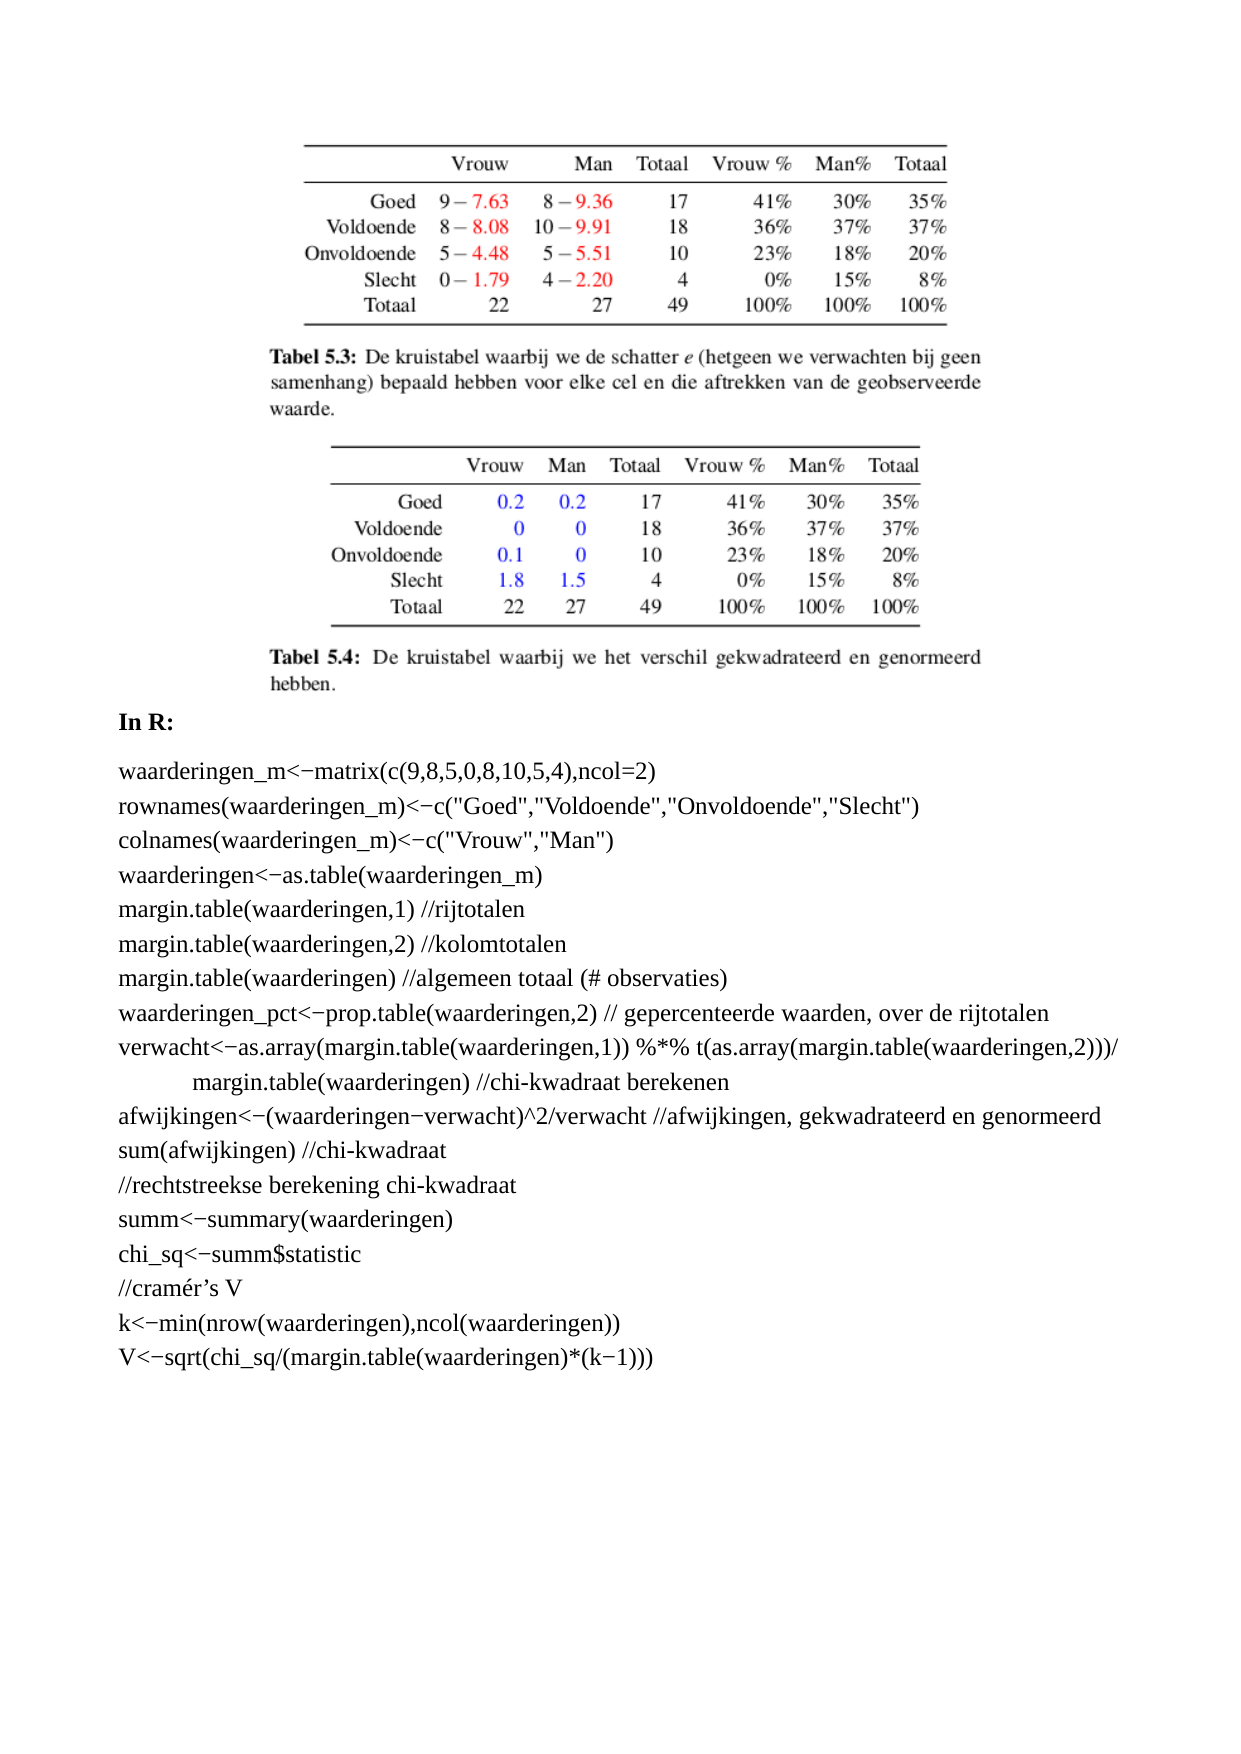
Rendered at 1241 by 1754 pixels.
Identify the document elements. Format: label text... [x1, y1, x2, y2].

text waarderingen_m<−matrix(c(9,8,5,0,8,10,5,4),ncol=2) rownames(waarderingen_m)<−c("Goed","Voldoende","Onvoldoende","Slecht") colnames(waarderingen_m)<−c("Vrouw","Man") waarderingen<−as.table(waarderingen_m) margin.table(waarderingen,1) //rijtotalen margin.table(waarderingen,2) //kolomtotalen margin.table(waarderingen) //algemeen totaal (# observaties) waarderingen_pct<−prop.table(waarderingen,2) // gepercenteerde waarden, over de rijtotalen verwacht<−as.array(margin.table(waarderingen,1)) %*% t(as.array(margin.table(waarderingen,2)))/ margin.table(waarderingen) //chi-kwadraat berekenen afwijkingen<−(waarderingen−verwacht)^2/verwacht //afwijkingen, gekwadrateerd en genormeerd sum(afwijkingen) //chi-kwadraat //rechtstreekse berekening chi-kwadraat summ<−summary(waarderingen) chi_sq<−summ$statistic //cramér’s V k<−min(nrow(waarderingen),ncol(waarderingen)) V<−sqrt(chi_sq/(margin.table(waarderingen)*(k−1))) [118, 756, 1122, 1371]
picture [250, 129, 460, 702]
text In R: [118, 118, 1122, 736]
